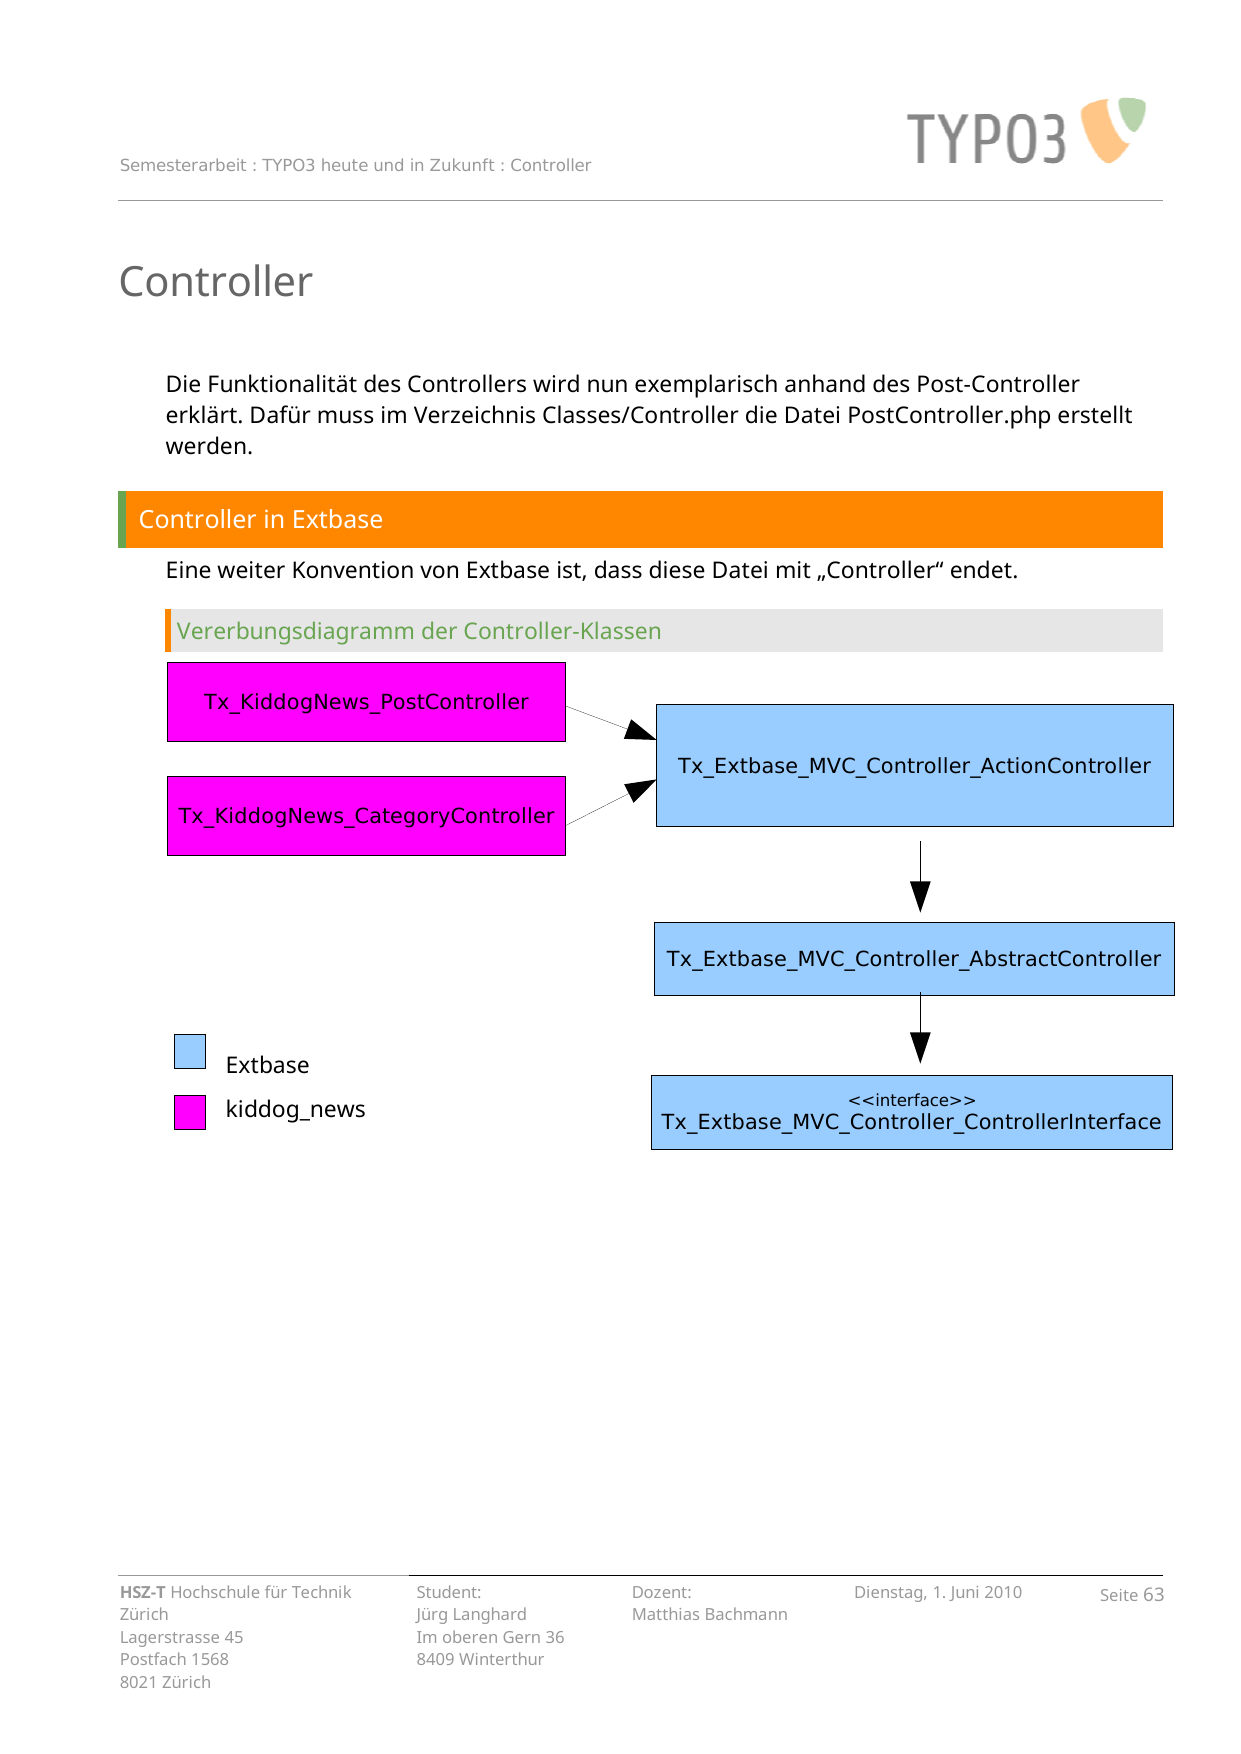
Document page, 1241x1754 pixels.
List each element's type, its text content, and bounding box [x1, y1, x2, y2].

text Extbase [165, 1049, 1163, 1080]
text kiddog_news [165, 1093, 651, 1124]
picture [870, 65, 1149, 195]
text Die Funktionalität des Controllers wird nun exemplarisch anhand des Post-Controller erklärt. Dafür muss im Verzeichnis Classes/Controller die Datei PostController.php erstellt werden. [165, 368, 1163, 461]
subtitle Controller [118, 252, 1163, 309]
subtitle Vererbungsdiagramm der Controller-Klassen [171, 609, 1163, 652]
subtitle Controller in Extbase [126, 491, 1163, 548]
text Eine weiter Konvention von Extbase ist, dass diese Datei mit „Controller“ endet. [165, 554, 1163, 585]
